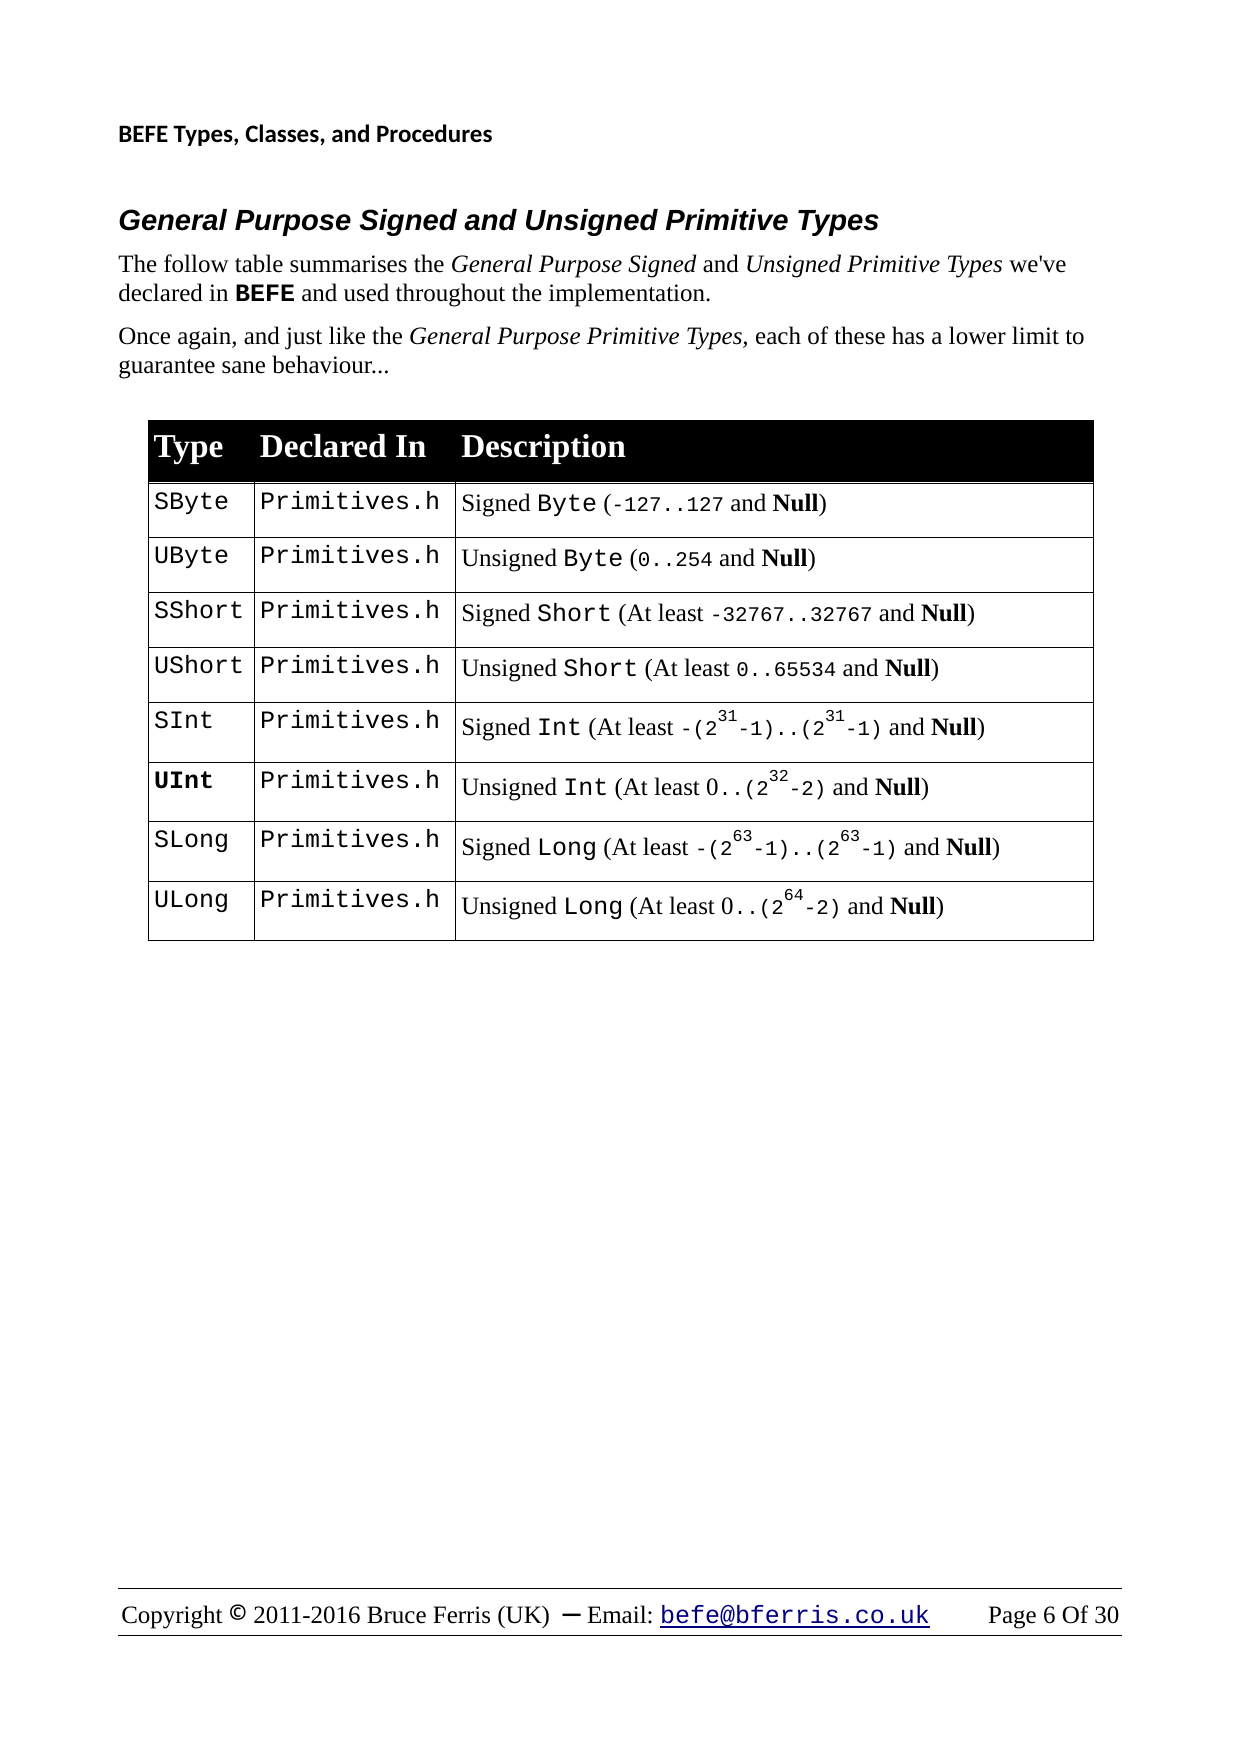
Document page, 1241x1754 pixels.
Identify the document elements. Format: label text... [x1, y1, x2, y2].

text The follow table summarises the General Purpose Signed and Unsigned Primitive Types we've declared in BEFE and used throughout the implementation. [118, 249, 1122, 309]
table_cell Signed Long (At least -(263-1)..(263-1) and Null) [456, 822, 1093, 881]
table_cell Unsigned Int (At least 0..(232-2) and Null) [456, 763, 1093, 821]
table_cell Primitives.h [255, 648, 455, 702]
table_header Type [149, 421, 254, 482]
table_cell UShort [149, 648, 254, 702]
table_header Description [456, 421, 1093, 482]
table_cell ULong [149, 882, 254, 940]
table_header Declared In [255, 421, 455, 482]
subtitle General Purpose Signed and Unsigned Primitive Types [118, 203, 1122, 237]
table_cell SInt [149, 703, 254, 762]
table_cell Primitives.h [255, 882, 455, 940]
table_cell Primitives.h [255, 538, 455, 592]
table_cell Signed Short (At least -32767..32767 and Null) [456, 593, 1093, 647]
table_cell Primitives.h [255, 593, 455, 647]
table_cell Unsigned Long (At least 0..(264-2) and Null) [456, 882, 1093, 940]
table_cell Primitives.h [255, 484, 455, 537]
table_cell Signed Int (At least -(231-1)..(231-1) and Null) [456, 703, 1093, 762]
table_cell Primitives.h [255, 822, 455, 881]
table_cell SLong [149, 822, 254, 881]
table_cell SShort [149, 593, 254, 647]
table_cell UByte [149, 538, 254, 592]
table_cell Unsigned Short (At least 0..65534 and Null) [456, 648, 1093, 702]
table_cell Primitives.h [255, 763, 455, 821]
table_cell Signed Byte (-127..127 and Null) [456, 484, 1093, 537]
table_cell UInt [149, 763, 254, 821]
text Once again, and just like the General Purpose Primitive Types, each of these has a lower limit to guarantee sane behaviour... [118, 321, 1122, 379]
table_cell SByte [149, 484, 254, 537]
table_cell Primitives.h [255, 703, 455, 762]
table_cell Unsigned Byte (0..254 and Null) [456, 538, 1093, 592]
